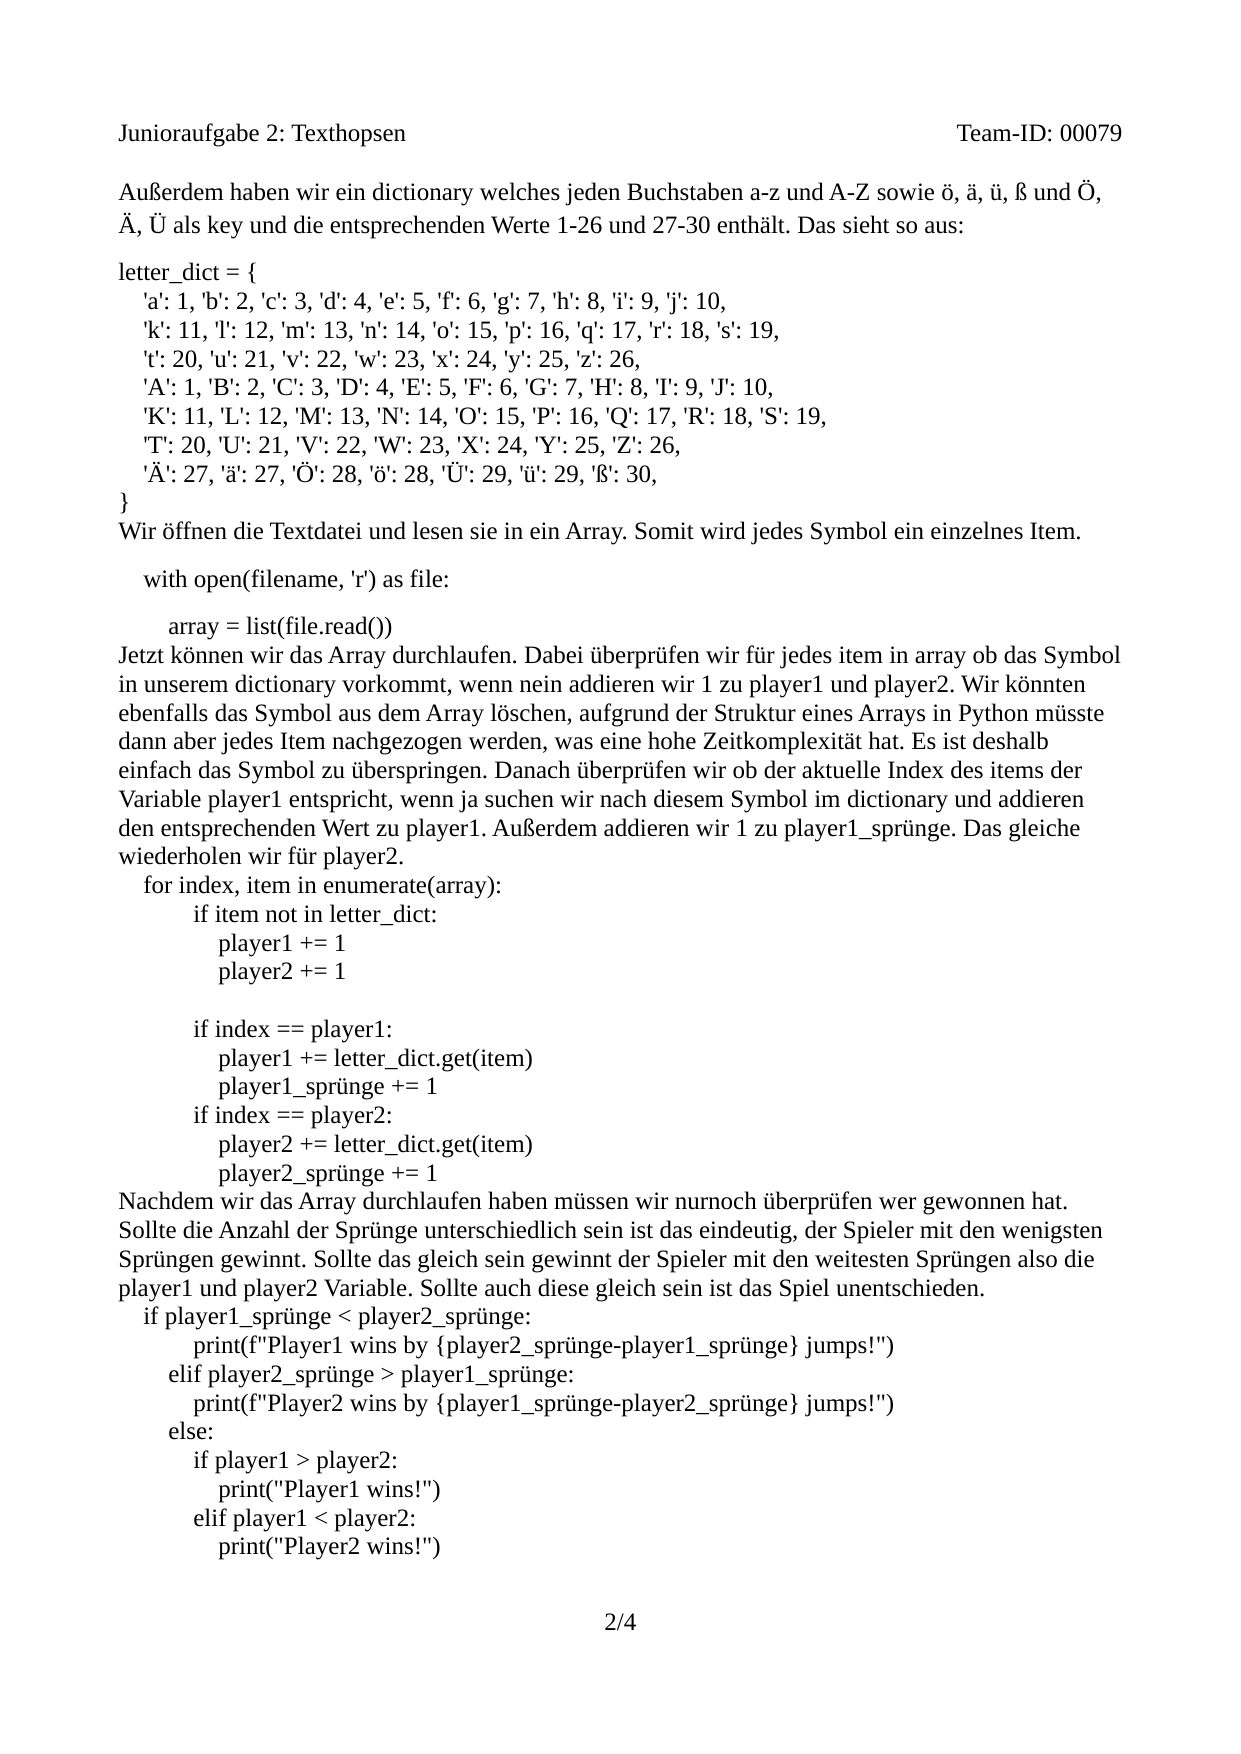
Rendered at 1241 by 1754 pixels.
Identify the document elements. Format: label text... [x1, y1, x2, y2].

text } [118, 487, 1122, 516]
text letter_dict = { [118, 257, 1122, 286]
text if index == player1: [118, 1014, 1122, 1043]
text player2_sprünge += 1 [118, 1158, 1122, 1186]
text array = list(file.read()) [118, 611, 1122, 640]
text player2 += 1 [118, 956, 1122, 985]
text player1 += 1 [118, 928, 1122, 956]
text 'A': 1, 'B': 2, 'C': 3, 'D': 4, 'E': 5, 'F': 6, 'G': 7, 'H': 8, 'I': 9, 'J': 10, [118, 372, 1122, 401]
text if player1 > player2: [118, 1445, 1122, 1474]
text if player1_sprünge < player2_sprünge: [118, 1301, 1122, 1330]
text player2 += letter_dict.get(item) [118, 1129, 1122, 1158]
text 'T': 20, 'U': 21, 'V': 22, 'W': 23, 'X': 24, 'Y': 25, 'Z': 26, [118, 430, 1122, 459]
text print("Player1 wins!") [118, 1474, 1122, 1503]
text Jetzt können wir das Array durchlaufen. Dabei überprüfen wir für jedes item in array ob das Symbol in unserem dictionary vorkommt, wenn nein addieren wir 1 zu player1 und player2. Wir könnten ebenfalls das Symbol aus dem Array löschen, aufgrund der Struktur eines Arrays in Python müsste dann aber jedes Item nachgezogen werden, was eine hohe Zeitkomplexität hat. Es ist deshalb einfach das Symbol zu überspringen. Danach überprüfen wir ob der aktuelle Index des items der Variable player1 entspricht, wenn ja suchen wir nach diesem Symbol im dictionary und addieren den entsprechenden Wert zu player1. Außerdem addieren wir 1 zu player1_sprünge. Das gleiche wiederholen wir für player2. [118, 640, 1122, 870]
text with open(filename, 'r') as file: [118, 564, 1122, 593]
text print("Player2 wins!") [118, 1531, 1122, 1560]
text 'k': 11, 'l': 12, 'm': 13, 'n': 14, 'o': 15, 'p': 16, 'q': 17, 'r': 18, 's': 19, [118, 315, 1122, 344]
text if index == player2: [118, 1100, 1122, 1129]
text print(f"Player2 wins by {player1_sprünge-player2_sprünge} jumps!") [118, 1388, 1122, 1416]
text Außerdem haben wir ein dictionary welches jeden Buchstaben a-z und A-Z sowie ö, ä, ü, ß und Ö, Ä, Ü als key und die entsprechenden Werte 1-26 und 27-30 enthält. Das sieht so aus: [118, 177, 1122, 239]
text print(f"Player1 wins by {player2_sprünge-player1_sprünge} jumps!") [118, 1330, 1122, 1359]
text player1_sprünge += 1 [118, 1071, 1122, 1100]
text for index, item in enumerate(array): [118, 870, 1122, 899]
text 'Ä': 27, 'ä': 27, 'Ö': 28, 'ö': 28, 'Ü': 29, 'ü': 29, 'ß': 30, [118, 459, 1122, 487]
text elif player2_sprünge > player1_sprünge: [118, 1359, 1122, 1388]
text if item not in letter_dict: [118, 899, 1122, 928]
text elif player1 < player2: [118, 1503, 1122, 1531]
text Nachdem wir das Array durchlaufen haben müssen wir nurnoch überprüfen wer gewonnen hat. Sollte die Anzahl der Sprünge unterschiedlich sein ist das eindeutig, der Spieler mit den wenigsten Sprüngen gewinnt. Sollte das gleich sein gewinnt der Spieler mit den weitesten Sprüngen also die player1 und player2 Variable. Sollte auch diese gleich sein ist das Spiel unentschieden. [118, 1186, 1122, 1301]
text Wir öffnen die Textdatei und lesen sie in ein Array. Somit wird jedes Symbol ein einzelnes Item. [118, 516, 1122, 545]
text else: [118, 1416, 1122, 1445]
text 't': 20, 'u': 21, 'v': 22, 'w': 23, 'x': 24, 'y': 25, 'z': 26, [118, 344, 1122, 372]
text 'K': 11, 'L': 12, 'M': 13, 'N': 14, 'O': 15, 'P': 16, 'Q': 17, 'R': 18, 'S': 19, [118, 401, 1122, 430]
text player1 += letter_dict.get(item) [118, 1043, 1122, 1071]
text 'a': 1, 'b': 2, 'c': 3, 'd': 4, 'e': 5, 'f': 6, 'g': 7, 'h': 8, 'i': 9, 'j': 10, [118, 286, 1122, 315]
